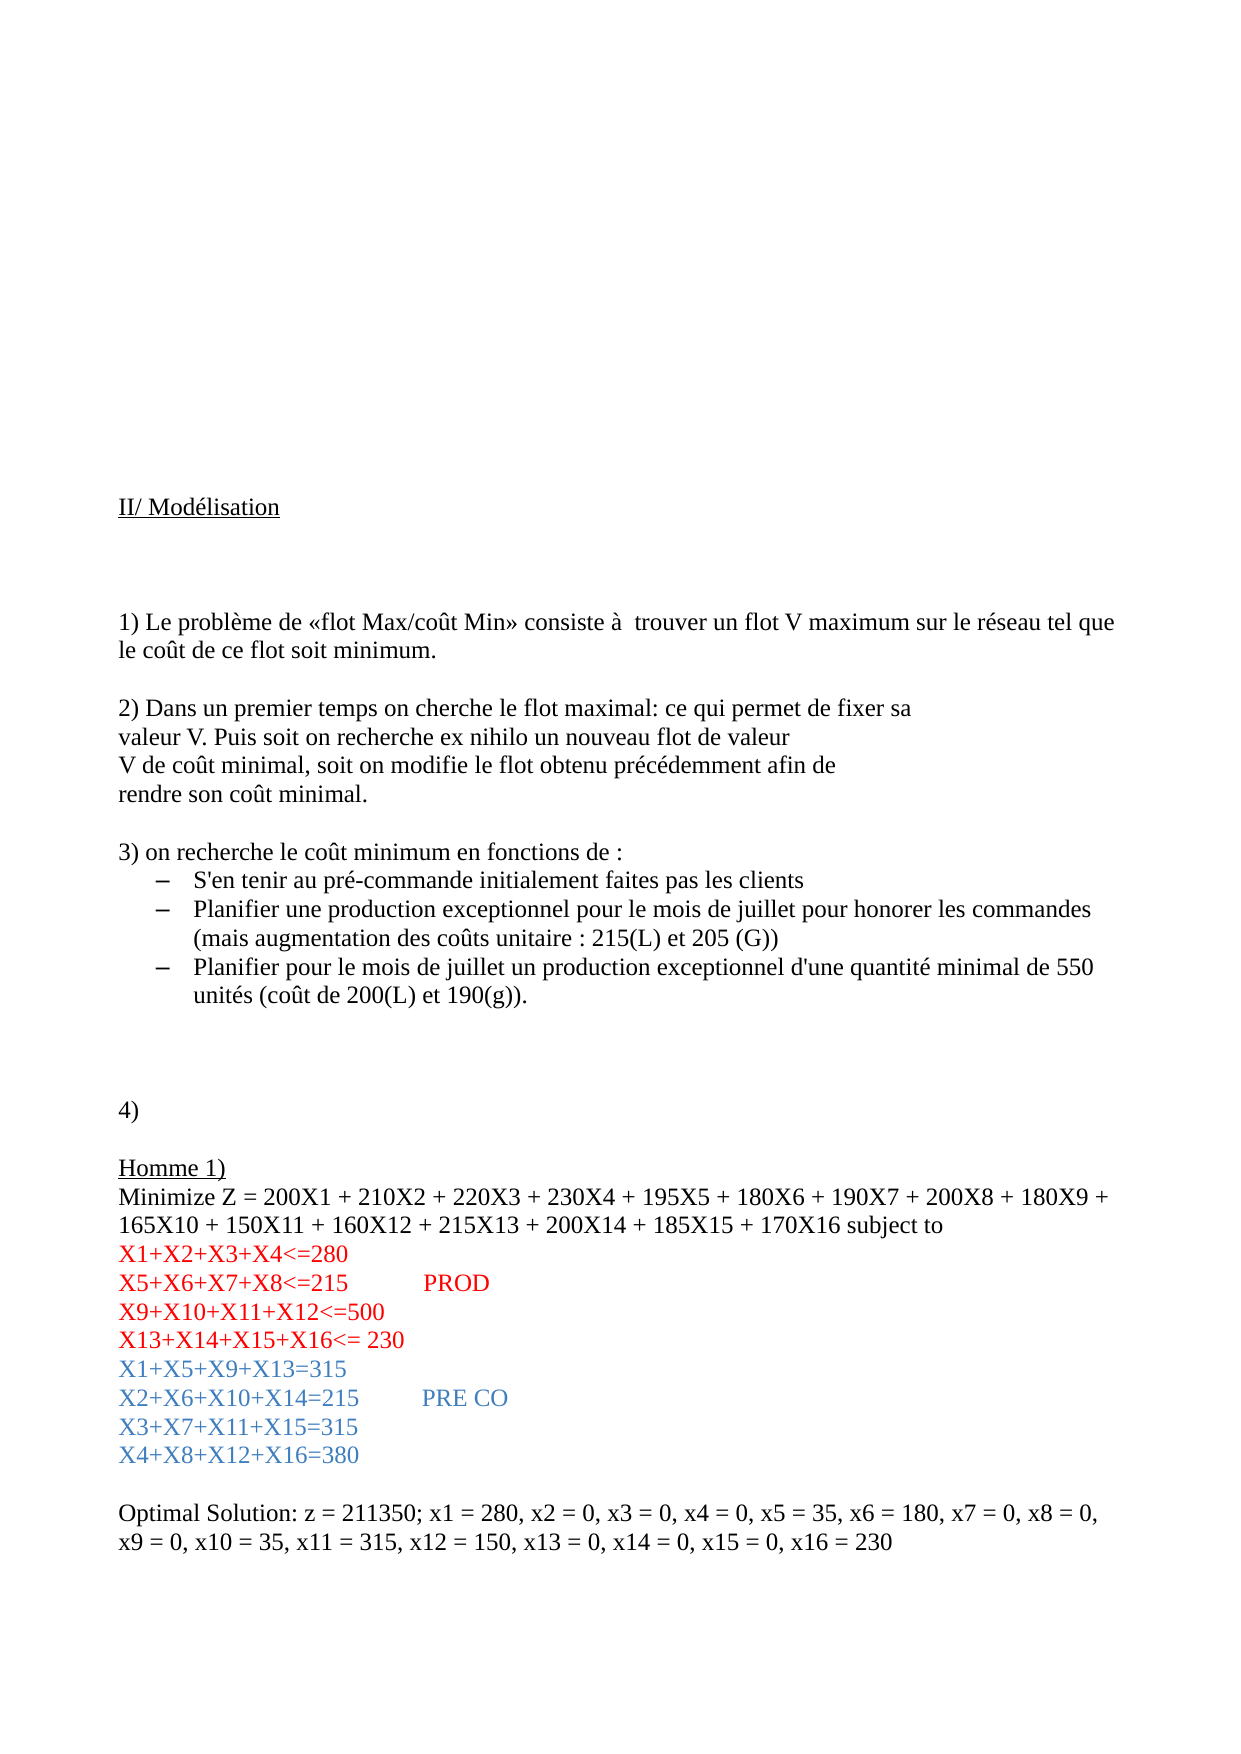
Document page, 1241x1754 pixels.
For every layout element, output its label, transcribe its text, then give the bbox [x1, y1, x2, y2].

text II/ Modélisation [118, 492, 1122, 521]
text X3+X7+X11+X15=315 [118, 1412, 1122, 1441]
text rendre son coût minimal. [118, 779, 1122, 808]
text Optimal Solution: z = 211350; x1 = 280, x2 = 0, x3 = 0, x4 = 0, x5 = 35, x6 = 180, x7 = 0, x8 = 0, x9 = 0, x10 = 35, x11 = 315, x12 = 150, x13 = 0, x14 = 0, x15 = 0, x16 = 230 [118, 1498, 1122, 1556]
text X1+X2+X3+X4<=280 [118, 1239, 1122, 1268]
text X13+X14+X15+X16<= 230 [118, 1326, 1122, 1354]
text Minimize Z = 200X1 + 210X2 + 220X3 + 230X4 + 195X5 + 180X6 + 190X7 + 200X8 + 180X9 + 165X10 + 150X11 + 160X12 + 215X13 + 200X14 + 185X15 + 170X16 subject to [118, 1182, 1122, 1239]
text 2) Dans un premier temps on cherche le flot maximal: ce qui permet de fixer sa [118, 693, 1122, 722]
list S'en tenir au pré-commande initialement faites pas les clients [156, 866, 1122, 894]
list Planifier pour le mois de juillet un production exceptionnel d'une quantité minimal de 550 unités (coût de 200(L) et 190(g)). [156, 952, 1122, 1009]
text X5+X6+X7+X8<=215 PROD [118, 1268, 1122, 1297]
text X2+X6+X10+X14=215 PRE CO [118, 1383, 1122, 1412]
text 1) Le problème de «flot Max/coût Min» consiste à trouver un flot V maximum sur le réseau tel que le coût de ce flot soit minimum. [118, 607, 1122, 664]
text 4) [118, 1096, 1122, 1124]
text V de coût minimal, soit on modifie le flot obtenu précédemment afin de [118, 751, 1122, 779]
list Planifier une production exceptionnel pour le mois de juillet pour honorer les commandes (mais augmentation des coûts unitaire : 215(L) et 205 (G)) [156, 894, 1122, 952]
text valeur V. Puis soit on recherche ex nihilo un nouveau flot de valeur [118, 722, 1122, 751]
text 3) on recherche le coût minimum en fonctions de : [118, 837, 1122, 866]
text X1+X5+X9+X13=315 [118, 1354, 1122, 1383]
text Homme 1) [118, 1153, 1122, 1182]
text X9+X10+X11+X12<=500 [118, 1297, 1122, 1326]
text X4+X8+X12+X16=380 [118, 1441, 1122, 1469]
